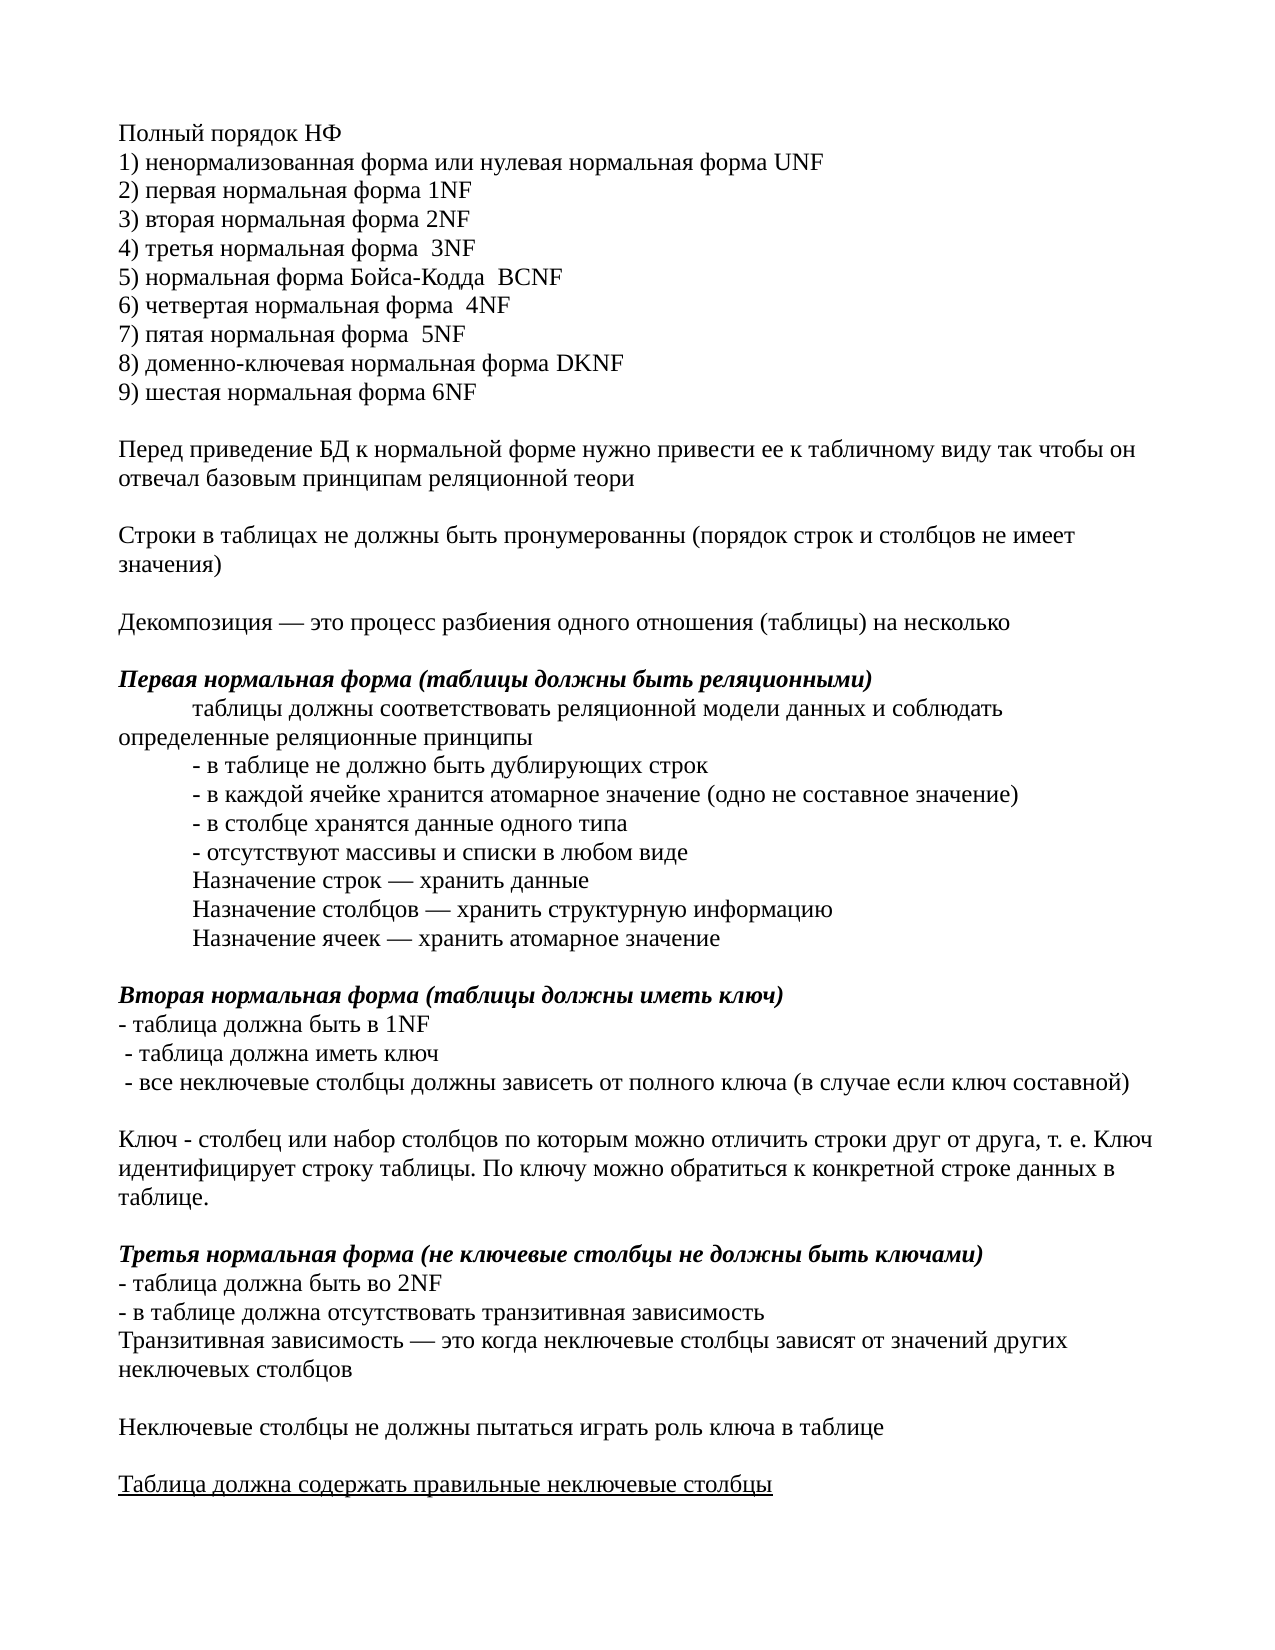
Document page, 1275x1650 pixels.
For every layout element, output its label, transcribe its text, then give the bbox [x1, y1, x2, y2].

text Первая нормальная форма (таблицы должны быть реляционными) таблицы должны соответствовать реляционной модели данных и соблюдать определенные реляционные принципы - в таблице не должно быть дублирующих строк [118, 664, 1157, 779]
text Неключевые столбцы не должны пытаться играть роль ключа в таблице Таблица должна содержать правильные неключевые столбцы [118, 1412, 1157, 1498]
text 2) первая нормальная форма 1NF 3) вторая нормальная форма 2NF 4) третья нормальная форма 3NF [118, 176, 1157, 262]
text Полный порядок НФ 1) ненормализованная форма или нулевая нормальная форма UNF [118, 118, 1157, 176]
text - в таблице должна отсутствовать транзитивная зависимость Транзитивная зависимость — это когда неключевые столбцы зависят от значений других неключевых столбцов [118, 1297, 1157, 1383]
text Третья нормальная форма (не ключевые столбцы не должны быть ключами) - таблица должна быть во 2NF [118, 1239, 1157, 1297]
text Вторая нормальная форма (таблицы должны иметь ключ) [118, 981, 1157, 1009]
text Назначение строк — хранить данные Назначение столбцов — хранить структурную информацию Назначение ячеек — хранить атомарное значение [118, 866, 1157, 981]
text - в каждой ячейке хранится атомарное значение (одно не составное значение) - в столбце хранятся данные одного типа - отсутствуют массивы и списки в любом виде [118, 779, 1157, 866]
text 5) нормальная форма Бойса-Кодда BCNF [118, 262, 1157, 291]
text Декомпозиция — это процесс разбиения одного отношения (таблицы) на несколько [118, 607, 1157, 636]
text - таблица должна быть в 1NF - таблица должна иметь ключ - все неключевые столбцы должны зависеть от полного ключа (в случае если ключ составной) [118, 1009, 1157, 1096]
text 6) четвертая нормальная форма 4NF [118, 291, 1157, 319]
text 7) пятая нормальная форма 5NF [118, 319, 1157, 348]
text 8) доменно-ключевая нормальная форма DKNF 9) шестая нормальная форма 6NF Перед приведение БД к нормальной форме нужно привести ее к табличному виду так чтобы он отвечал базовым принципам реляционной теори Строки в таблицах не должны быть пронумерованны (порядок строк и столбцов не имеет значения) [118, 348, 1157, 578]
text Ключ - столбец или набор столбцов по которым можно отличить строки друг от друга, т. е. Ключ идентифицирует строку таблицы. По ключу можно обратиться к конкретной строке данных в таблице. [118, 1124, 1157, 1211]
